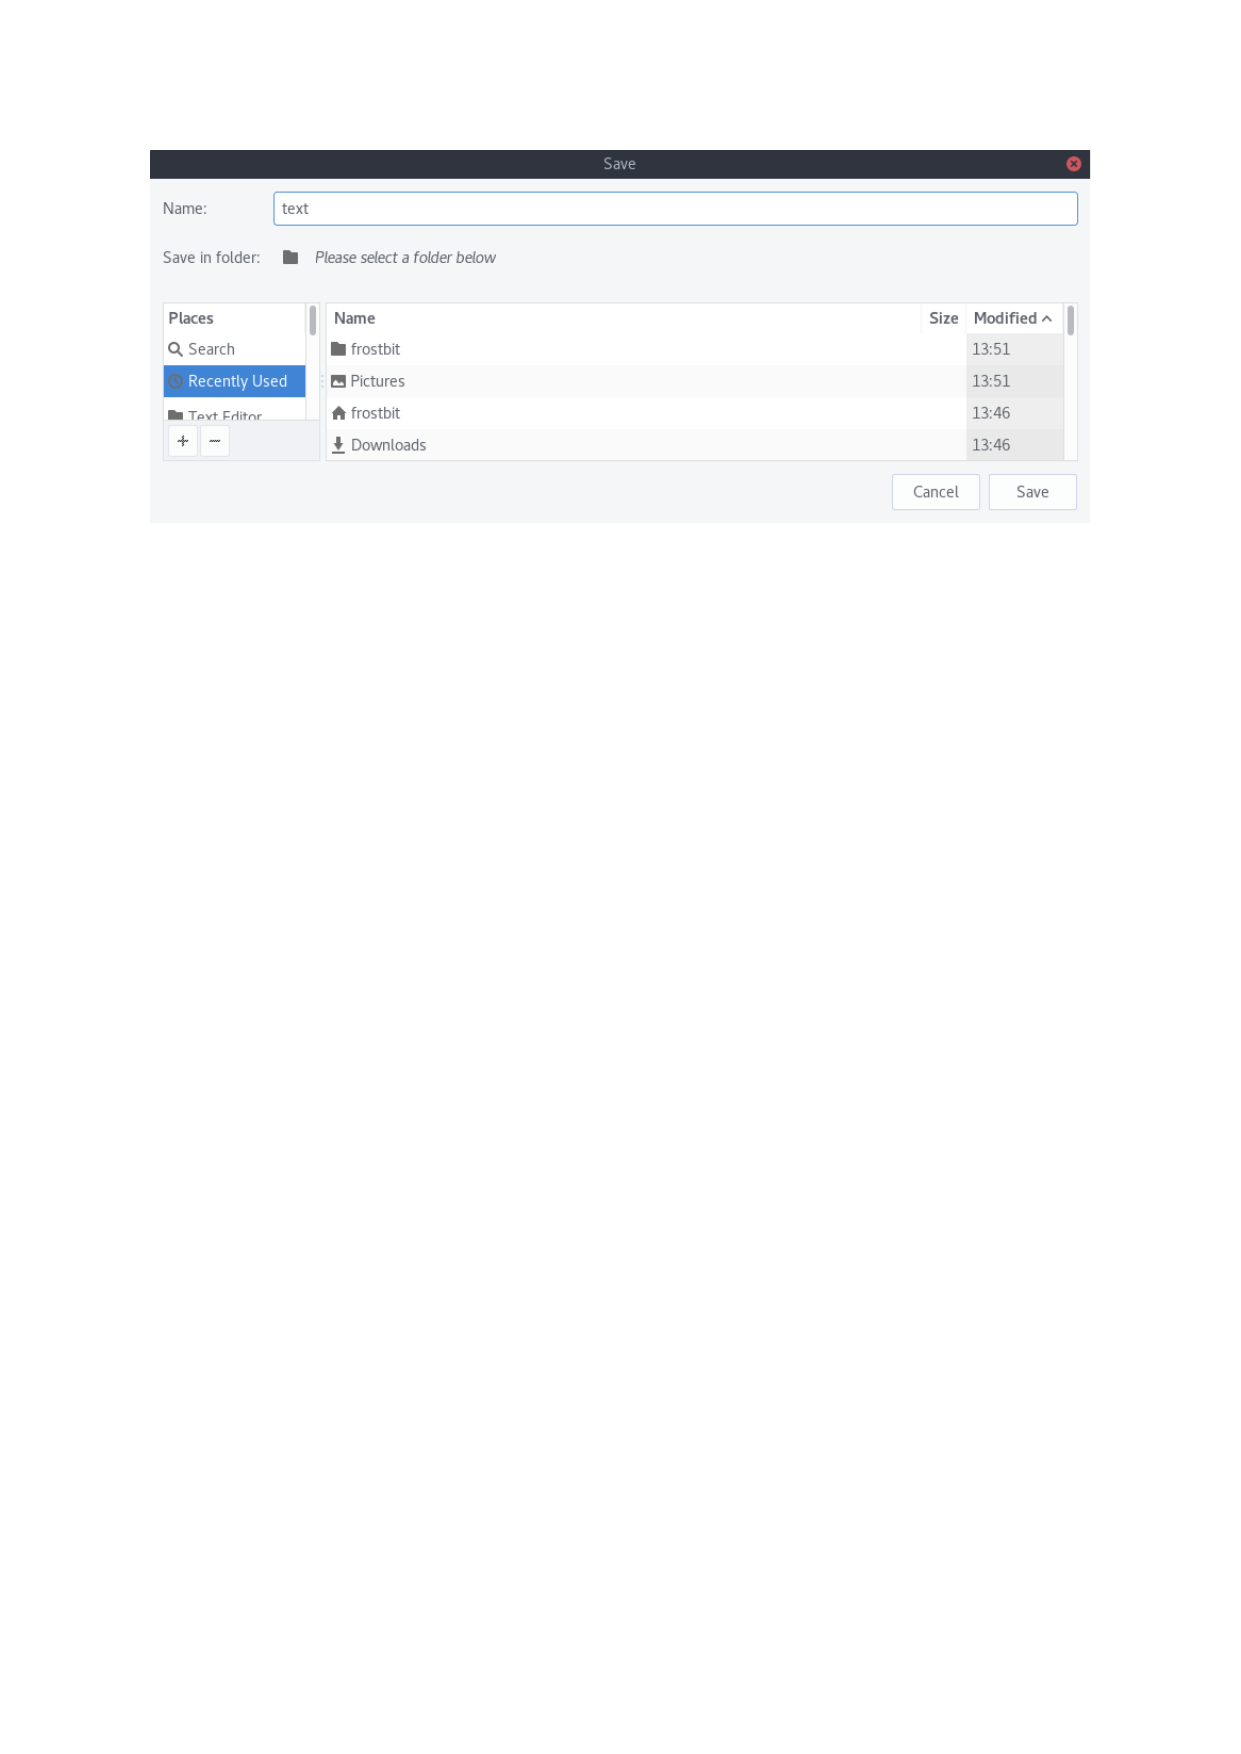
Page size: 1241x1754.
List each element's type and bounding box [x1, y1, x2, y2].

picture [150, 150, 1091, 523]
